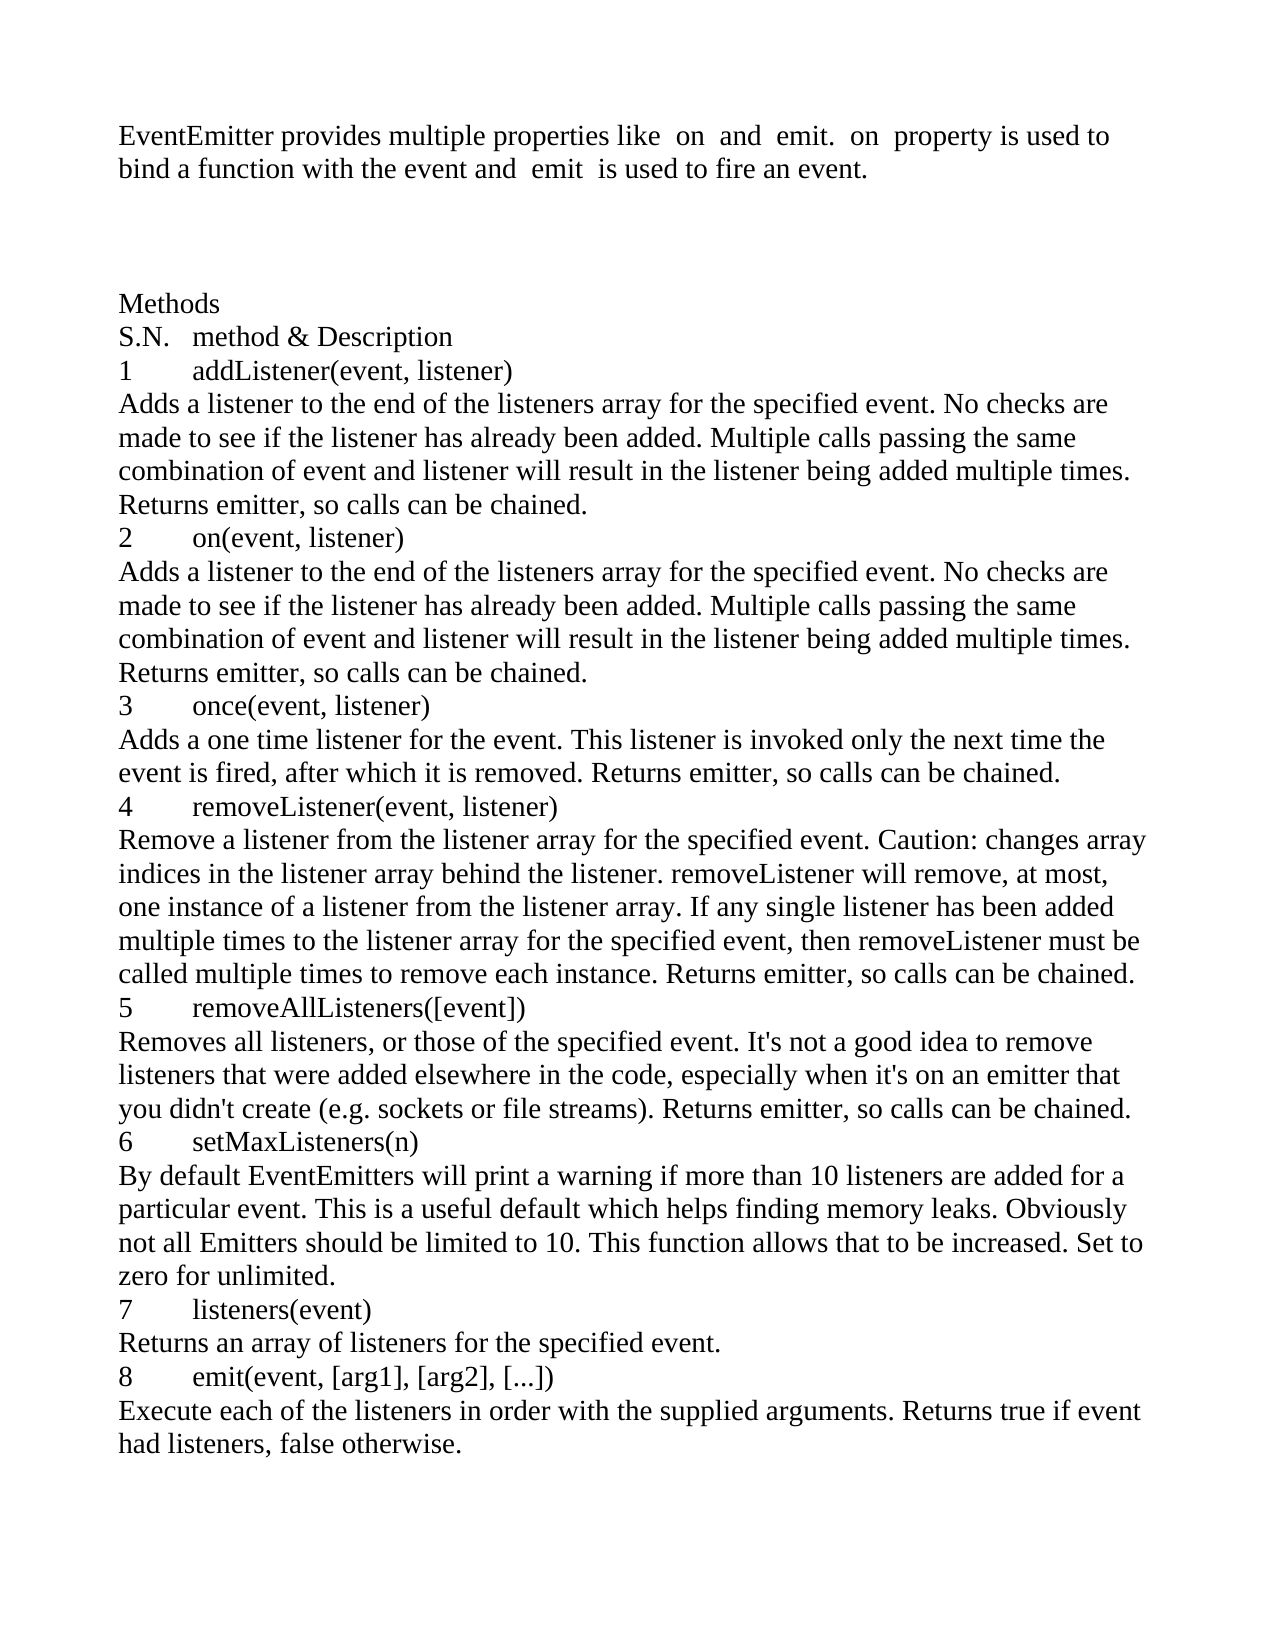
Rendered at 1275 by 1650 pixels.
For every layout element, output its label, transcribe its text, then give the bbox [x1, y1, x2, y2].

text Adds a one time listener for the event. This listener is invoked only the next time the event is fired, after which it is removed. Returns emitter, so calls can be chained. [118, 722, 1157, 789]
text S.N. method & Description [118, 319, 1157, 353]
text Adds a listener to the end of the listeners array for the specified event. No checks are made to see if the listener has already been added. Multiple calls passing the same combination of event and listener will result in the listener being added multiple times. Returns emitter, so calls can be chained. [118, 386, 1157, 521]
text 4 removeListener(event, listener) [118, 789, 1157, 822]
text 3 once(event, listener) [118, 688, 1157, 722]
text Returns an array of listeners for the specified event. [118, 1326, 1157, 1359]
text 7 listeners(event) [118, 1292, 1157, 1326]
text Execute each of the listeners in order with the supplied arguments. Returns true if event had listeners, false otherwise. [118, 1393, 1157, 1460]
text By default EventEmitters will print a warning if more than 10 listeners are added for a particular event. This is a useful default which helps finding memory leaks. Obviously not all Emitters should be limited to 10. This function allows that to be increased. Set to zero for unlimited. [118, 1158, 1157, 1292]
text 8 emit(event, [arg1], [arg2], [...]) [118, 1359, 1157, 1393]
text Adds a listener to the end of the listeners array for the specified event. No checks are made to see if the listener has already been added. Multiple calls passing the same combination of event and listener will result in the listener being added multiple times. Returns emitter, so calls can be chained. [118, 554, 1157, 688]
text EventEmitter provides multiple properties like on and emit. on property is used to bind a function with the event and emit is used to fire an event. [118, 118, 1157, 185]
text Remove a listener from the listener array for the specified event. Caution: changes array indices in the listener array behind the listener. removeListener will remove, at most, one instance of a listener from the listener array. If any single listener has been added multiple times to the listener array for the specified event, then removeListener must be called multiple times to remove each instance. Returns emitter, so calls can be chained. [118, 822, 1157, 990]
text 1 addListener(event, listener) [118, 353, 1157, 386]
text 6 setMaxListeners(n) [118, 1124, 1157, 1158]
text 2 on(event, listener) [118, 521, 1157, 554]
text Removes all listeners, or those of the specified event. It's not a good idea to remove listeners that were added elsewhere in the code, especially when it's on an emitter that you didn't create (e.g. sockets or file streams). Returns emitter, so calls can be chained. [118, 1024, 1157, 1124]
text 5 removeAllListeners([event]) [118, 990, 1157, 1024]
text Methods [118, 286, 1157, 319]
